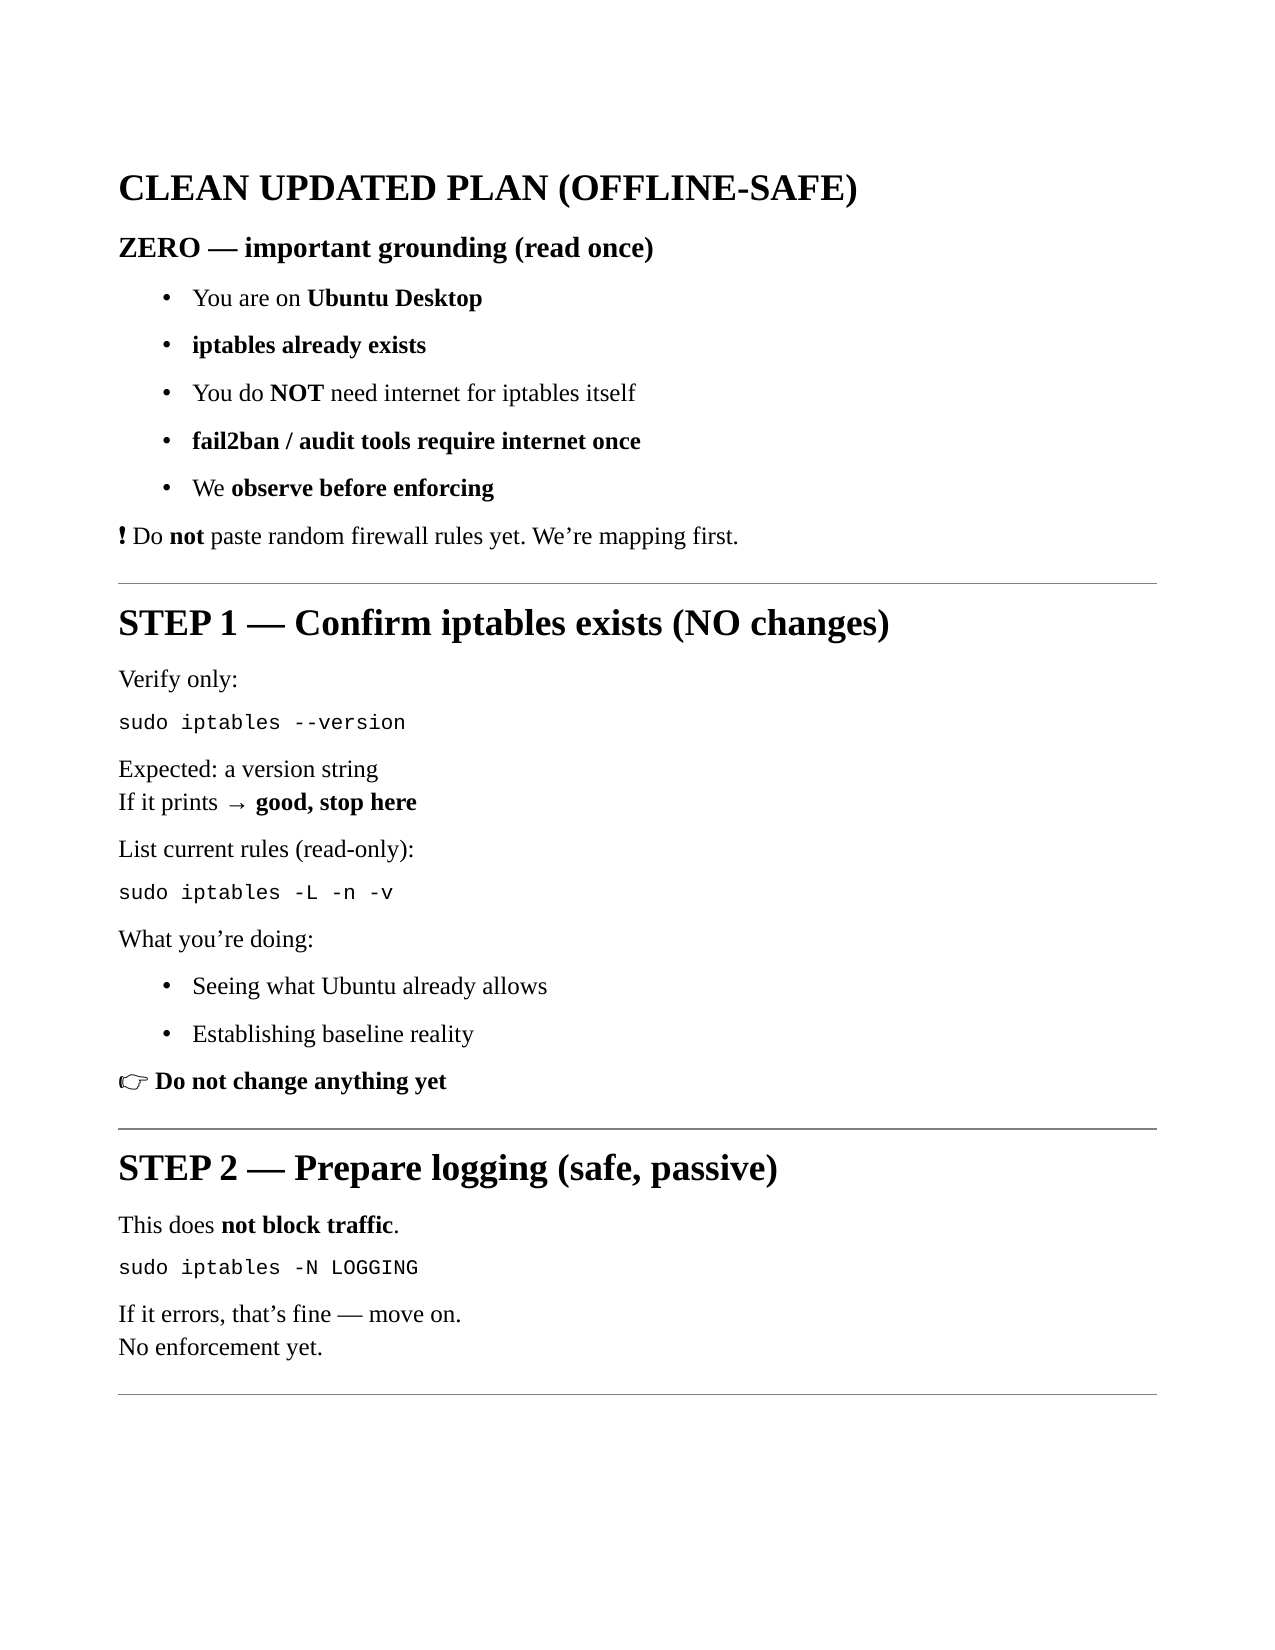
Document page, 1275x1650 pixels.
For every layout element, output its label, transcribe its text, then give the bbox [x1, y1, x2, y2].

list You are on Ubuntu Desktop [162, 283, 1157, 312]
subtitle STEP 1 — Confirm iptables exists (NO changes) [118, 600, 1157, 643]
text sudo iptables -N LOGGING [118, 1257, 1157, 1281]
list You do NOT need internet for iptables itself [162, 378, 1157, 407]
list We observe before enforcing [162, 473, 1157, 502]
subtitle ZERO — important grounding (read once) [118, 230, 1157, 263]
text Verify only: [118, 664, 1157, 693]
text 👉 Do not change anything yet [118, 1066, 1157, 1095]
text sudo iptables -L -n -v [118, 882, 1157, 906]
text List current rules (read-only): [118, 834, 1157, 863]
text If it errors, that’s fine — move on. No enforcement yet. [118, 1299, 1157, 1361]
list fail2ban / audit tools require internet once [162, 426, 1157, 454]
text Expected: a version string If it prints → good, stop here [118, 754, 1157, 815]
list iptables already exists [162, 331, 1157, 359]
list Establishing baseline reality [162, 1019, 1157, 1048]
text What you’re doing: [118, 924, 1157, 952]
list Seeing what Ubuntu already allows [162, 971, 1157, 1000]
subtitle STEP 2 — Prepare logging (safe, passive) [118, 1146, 1157, 1189]
text ❗ Do not paste random firewall rules yet. We’re mapping first. [118, 521, 1157, 550]
text This does not block traffic. [118, 1210, 1157, 1238]
subtitle CLEAN UPDATED PLAN (OFFLINE-SAFE) [118, 166, 1157, 209]
text sudo iptables --version [118, 712, 1157, 736]
